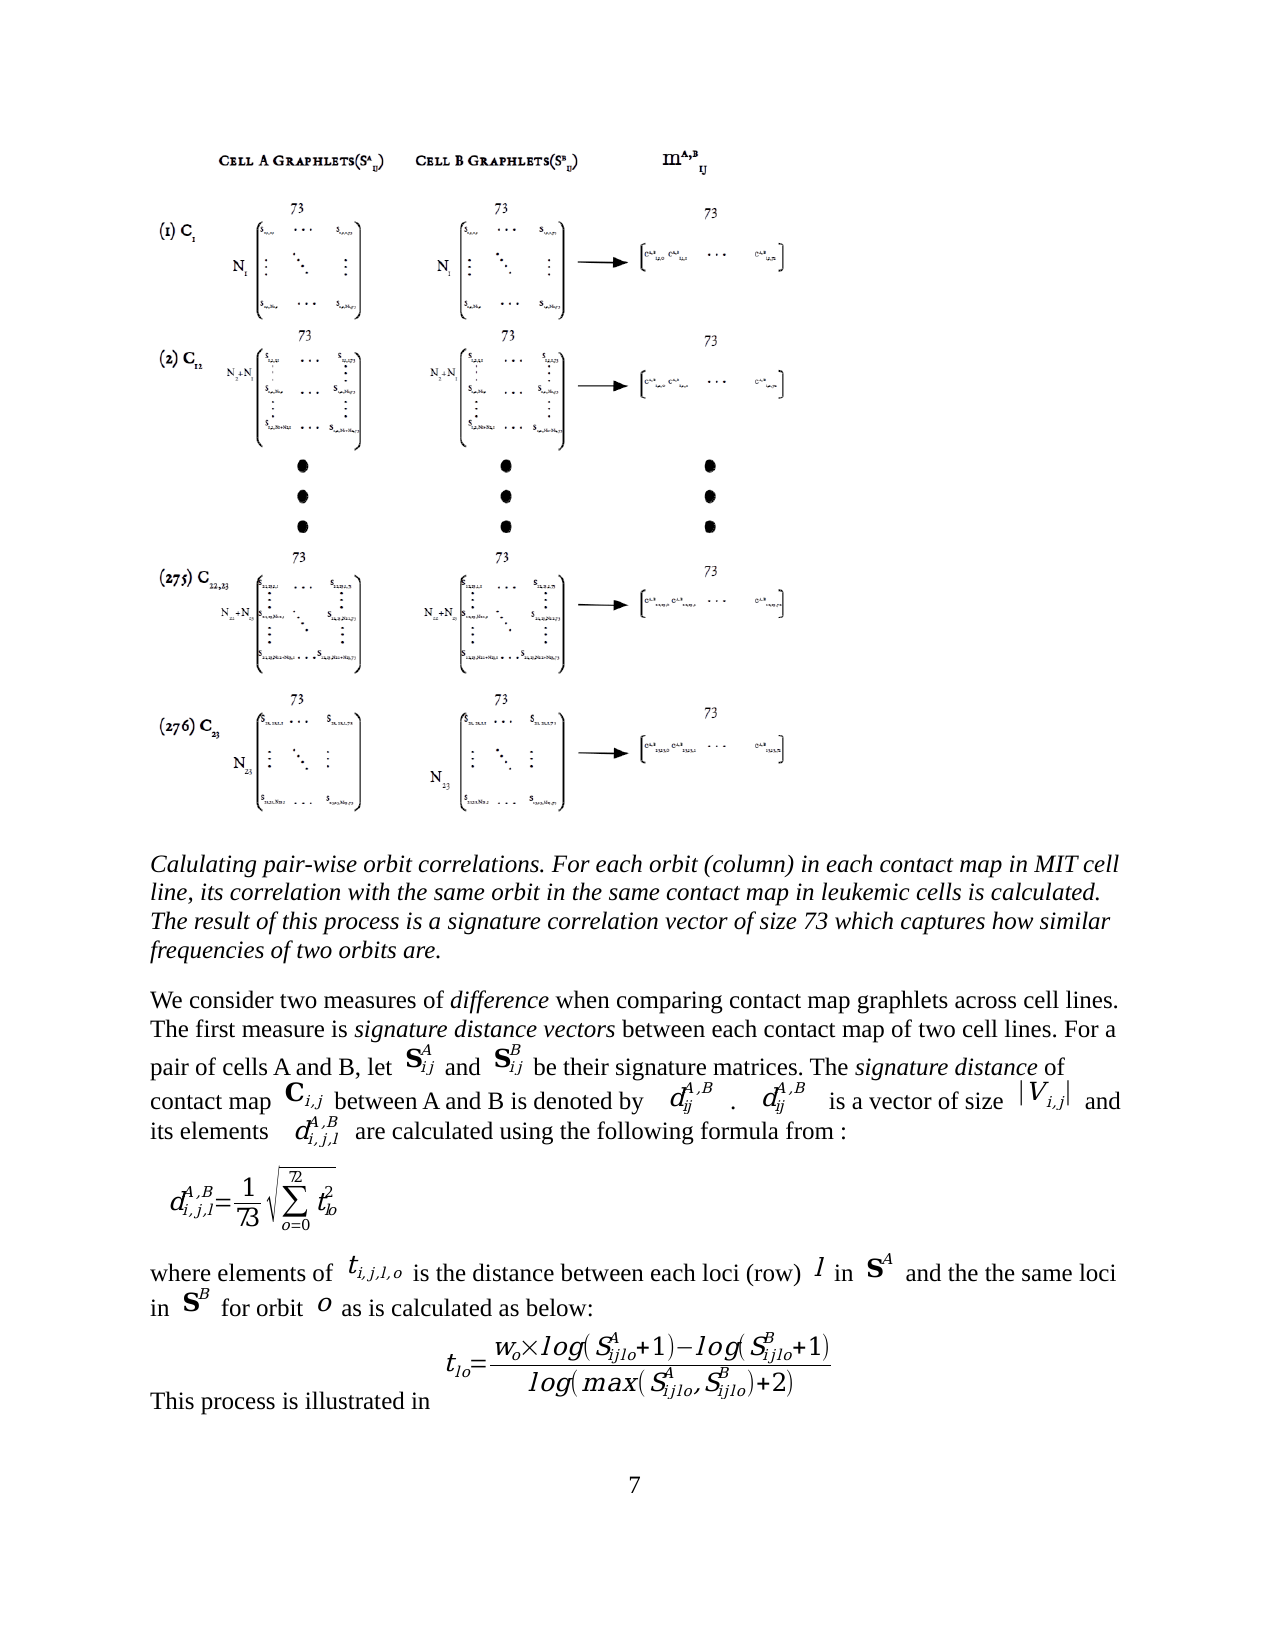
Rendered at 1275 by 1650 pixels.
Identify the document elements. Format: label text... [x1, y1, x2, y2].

text where elements of is the distance between each loci (row) in and the the same loci in for orbit as is calculated as below: [150, 1252, 1125, 1322]
text This process is illustrated in Figure [graphlet_distance_schema]. Using this distance measure, we can quantify how two loci are close to each other in terms of local neighborhood between the two contact maps. [150, 1386, 1125, 1415]
text Calulating pair-wise orbit correlations. For each orbit (column) in each contact map in MIT cell line, its correlation with the same orbit in the same contact map in leukemic cells is calculated. The result of this process is a signature correlation vector of size 73 which captures how similar frequencies of two orbits are. [150, 849, 1125, 964]
picture [150, 150, 794, 837]
text We consider two measures of difference when comparing contact map graphlets across cell lines. The first measure is signature distance vectors between each contact map of two cell lines. For a pair of cells A and B, let and be their signature matrices. The signature distance of contact map between A and B is denoted by . is a vector of size and its elements are calculated using the following formula from : [150, 985, 1125, 1147]
